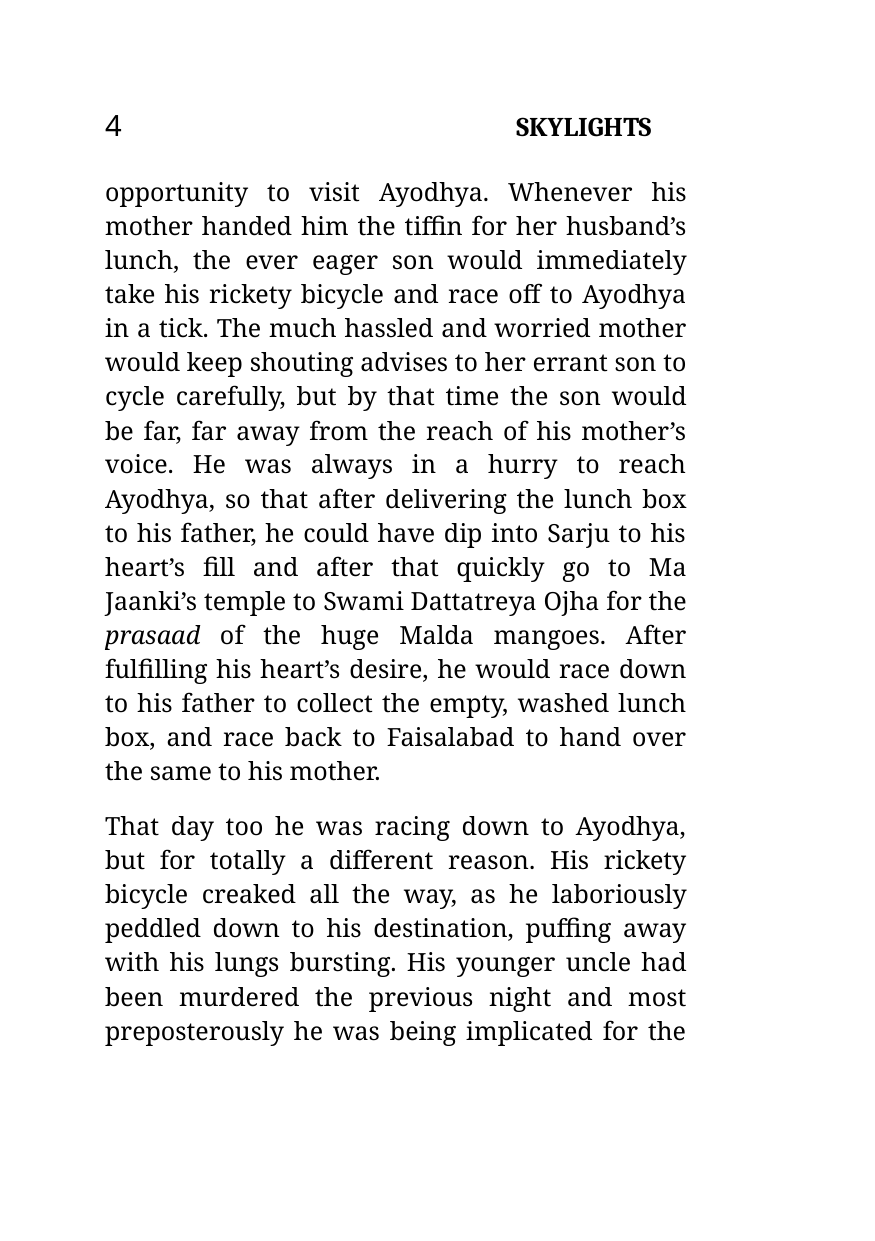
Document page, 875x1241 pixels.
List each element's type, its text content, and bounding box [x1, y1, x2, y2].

text opportunity to visit Ayodhya. Whenever his mother handed him the tiffin for her husband’s lunch, the ever eager son would immediately take his rickety bicycle and race off to Ayodhya in a tick. The much hassled and worried mother would keep shouting advises to her errant son to cycle carefully, but by that time the son would be far, far away from the reach of his mother’s voice. He was always in a hurry to reach Ayodhya, so that after delivering the lunch box to his father, he could have dip into Sarju to his heart’s fill and after that quickly go to Ma Jaanki’s temple to Swami Dattatreya Ojha for the prasaad of the huge Malda mangoes. After fulfilling his heart’s desire, he would race down to his father to collect the empty, washed lunch box, and race back to Faisalabad to hand over the same to his mother. [105, 175, 687, 788]
text That day too he was racing down to Ayodhya, but for totally a different reason. His rickety bicycle creaked all the way, as he laboriously peddled down to his destination, puffing away with his lungs bursting. His younger uncle had been murdered the previous night and most preposterously he was being implicated for the [105, 809, 687, 1047]
